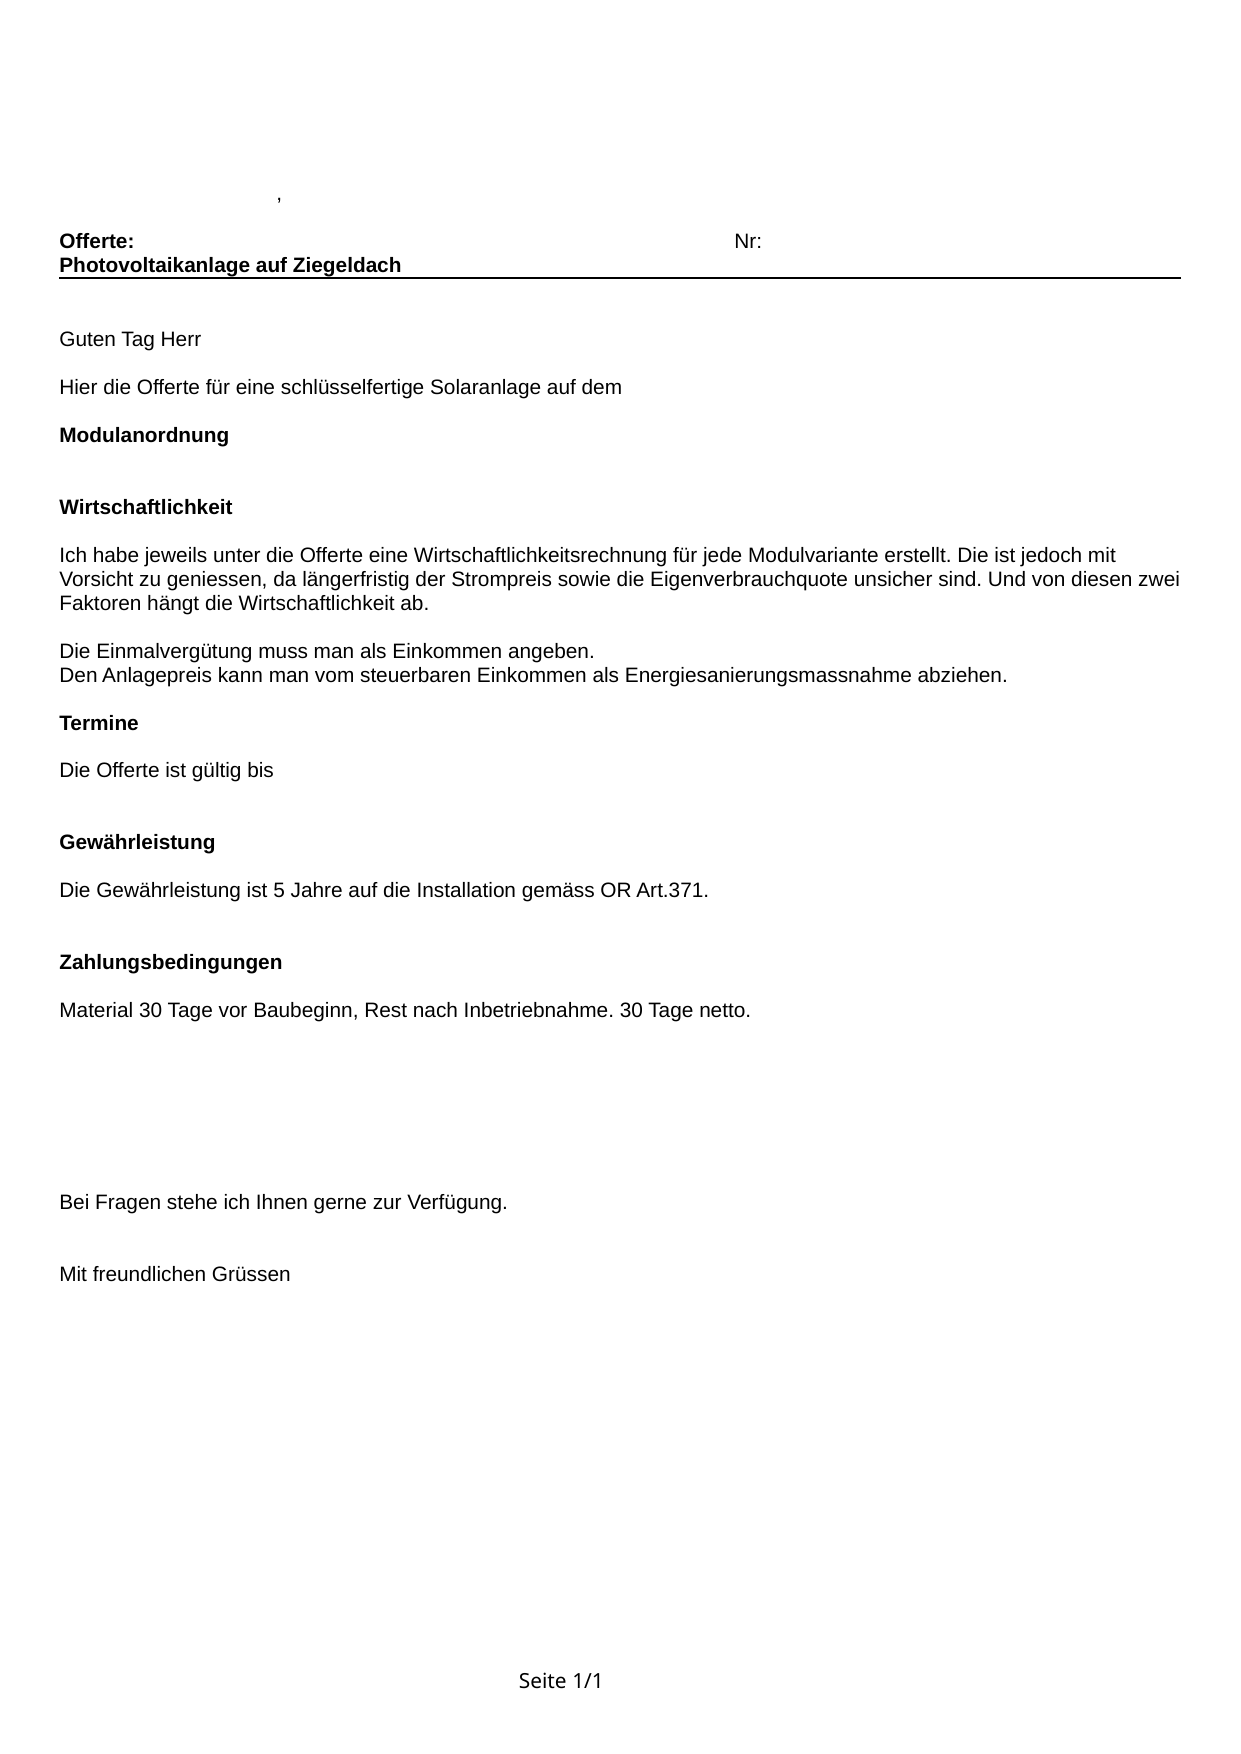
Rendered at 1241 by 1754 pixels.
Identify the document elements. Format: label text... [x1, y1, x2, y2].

text Offerte: Nr: <o._quoteName> Photovoltaikanlage auf Ziegeldach [59, 229, 1181, 277]
text Bei Fragen stehe ich Ihnen gerne zur Verfügung. [59, 1189, 1181, 1213]
text Material 30 Tage vor Baubeginn, Rest nach Inbetriebnahme. 30 Tage netto. [59, 998, 1181, 1022]
text <o.owner.street> <o.owner.streetNumber> [59, 107, 1181, 131]
text Hier die Offerte für eine schlüsselfertige Solaranlage auf dem [59, 375, 1181, 399]
text <o.config.installer_street> <o.config.installer_streetNumber> [59, 1405, 1181, 1429]
text <o.owner.firstName> <o.owner.lastName> [59, 83, 1181, 107]
text Zahlungsbedingungen [59, 950, 1181, 974]
text Gewährleistung [59, 830, 1181, 854]
text <o.config.installer_firstName> <o.config.installer_lastName> [59, 1357, 1181, 1381]
text <o.owner.zip> <o.owner.city> [59, 131, 1181, 155]
text Die Einmalvergütung muss man als Einkommen angeben. [59, 638, 1181, 662]
text Modulanordnung [59, 423, 1181, 447]
text Die Offerte ist gültig bis [59, 758, 1181, 782]
text <o.config.installer_zip> <o.config.installer_city> [59, 1429, 1181, 1453]
text <o.config.installer_city>, <o._todayIso> [59, 181, 1181, 205]
text <o.config.installer_email> [59, 1453, 1181, 1477]
text Den Anlagepreis kann man vom steuerbaren Einkommen als Energiesanierungsmassnahme abziehen. [59, 662, 1181, 686]
text <o.config.installer_phone> [59, 1477, 1181, 1501]
text Guten Tag Herr <o.owner.firstName> [59, 327, 1181, 351]
text <o.config.installer_company> [59, 1381, 1181, 1405]
text Termine [59, 710, 1181, 734]
text Die Gewährleistung ist 5 Jahre auf die Installation gemäss OR Art.371. [59, 878, 1181, 902]
text Wirtschaftlichkeit [59, 495, 1181, 519]
text Ich habe jeweils unter die Offerte eine Wirtschaftlichkeitsrechnung für jede Modulvariante erstellt. Die ist jedoch mit Vorsicht zu geniessen, da längerfristig der Strompreis sowie die Eigenverbrauchquote unsicher sind. Und von diesen zwei Faktoren hängt die Wirtschaftlichkeit ab. [59, 543, 1181, 614]
text Mit freundlichen Grüssen [59, 1261, 1181, 1285]
